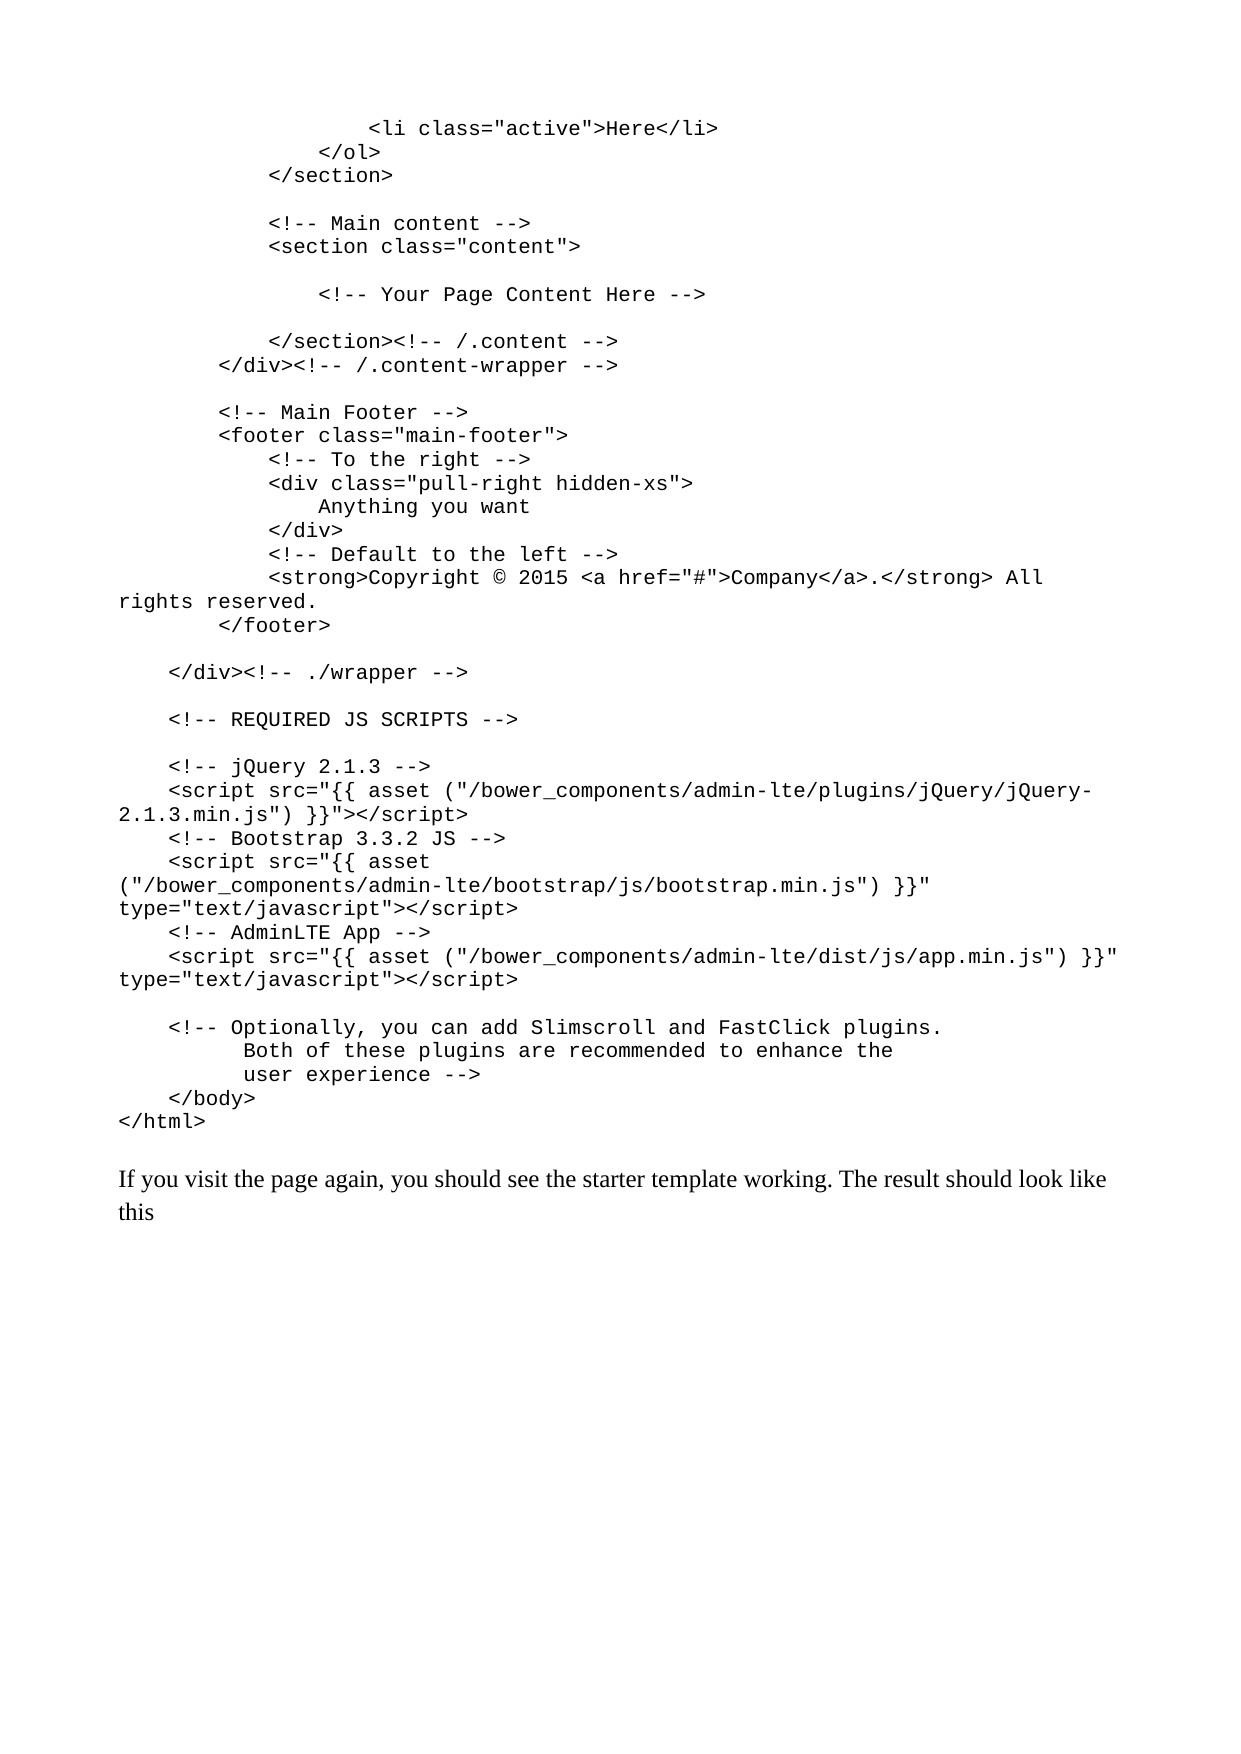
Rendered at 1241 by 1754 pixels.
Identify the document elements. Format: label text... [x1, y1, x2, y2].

text <!-- jQuery 2.1.3 --> [118, 757, 1122, 780]
text </section> [118, 165, 1122, 189]
text </div> [118, 520, 1122, 544]
text <!-- Main Footer --> [118, 402, 1122, 426]
text <!-- AdminLTE App --> [118, 922, 1122, 946]
text If you visit the page again, you should see the starter template working. The result should look like this [118, 1164, 1122, 1226]
text <script src="{{ asset ("/bower_components/admin-lte/dist/js/app.min.js") }}" type="text/javascript"></script> [118, 946, 1122, 993]
text <strong>Copyright © 2015 <a href="#">Company</a>.</strong> All rights reserved. [118, 567, 1122, 615]
text Both of these plugins are recommended to enhance the [118, 1040, 1122, 1064]
text <script src="{{ asset ("/bower_components/admin-lte/plugins/jQuery/jQuery-2.1.3.min.js") }}"></script> [118, 780, 1122, 827]
text </div><!-- /.content-wrapper --> [118, 354, 1122, 378]
text </footer> [118, 615, 1122, 638]
text <!-- Bootstrap 3.3.2 JS --> [118, 827, 1122, 851]
text </body> [118, 1088, 1122, 1111]
text </html> [118, 1111, 1122, 1135]
text Anything you want [118, 496, 1122, 520]
text </section><!-- /.content --> [118, 331, 1122, 354]
text </div><!-- ./wrapper --> [118, 662, 1122, 686]
text <div class="pull-right hidden-xs"> [118, 473, 1122, 496]
text <script src="{{ asset ("/bower_components/admin-lte/bootstrap/js/bootstrap.min.js") }}" type="text/javascript"></script> [118, 851, 1122, 922]
text <footer class="main-footer"> [118, 426, 1122, 449]
text <li class="active">Here</li> [118, 118, 1122, 142]
text <!-- Your Page Content Here --> [118, 284, 1122, 307]
text <!-- REQUIRED JS SCRIPTS --> [118, 709, 1122, 733]
text <!-- Main content --> [118, 213, 1122, 236]
text <!-- Default to the left --> [118, 544, 1122, 567]
text <!-- To the right --> [118, 449, 1122, 473]
text <section class="content"> [118, 236, 1122, 260]
text </ol> [118, 142, 1122, 165]
text user experience --> [118, 1064, 1122, 1088]
text <!-- Optionally, you can add Slimscroll and FastClick plugins. [118, 1017, 1122, 1040]
